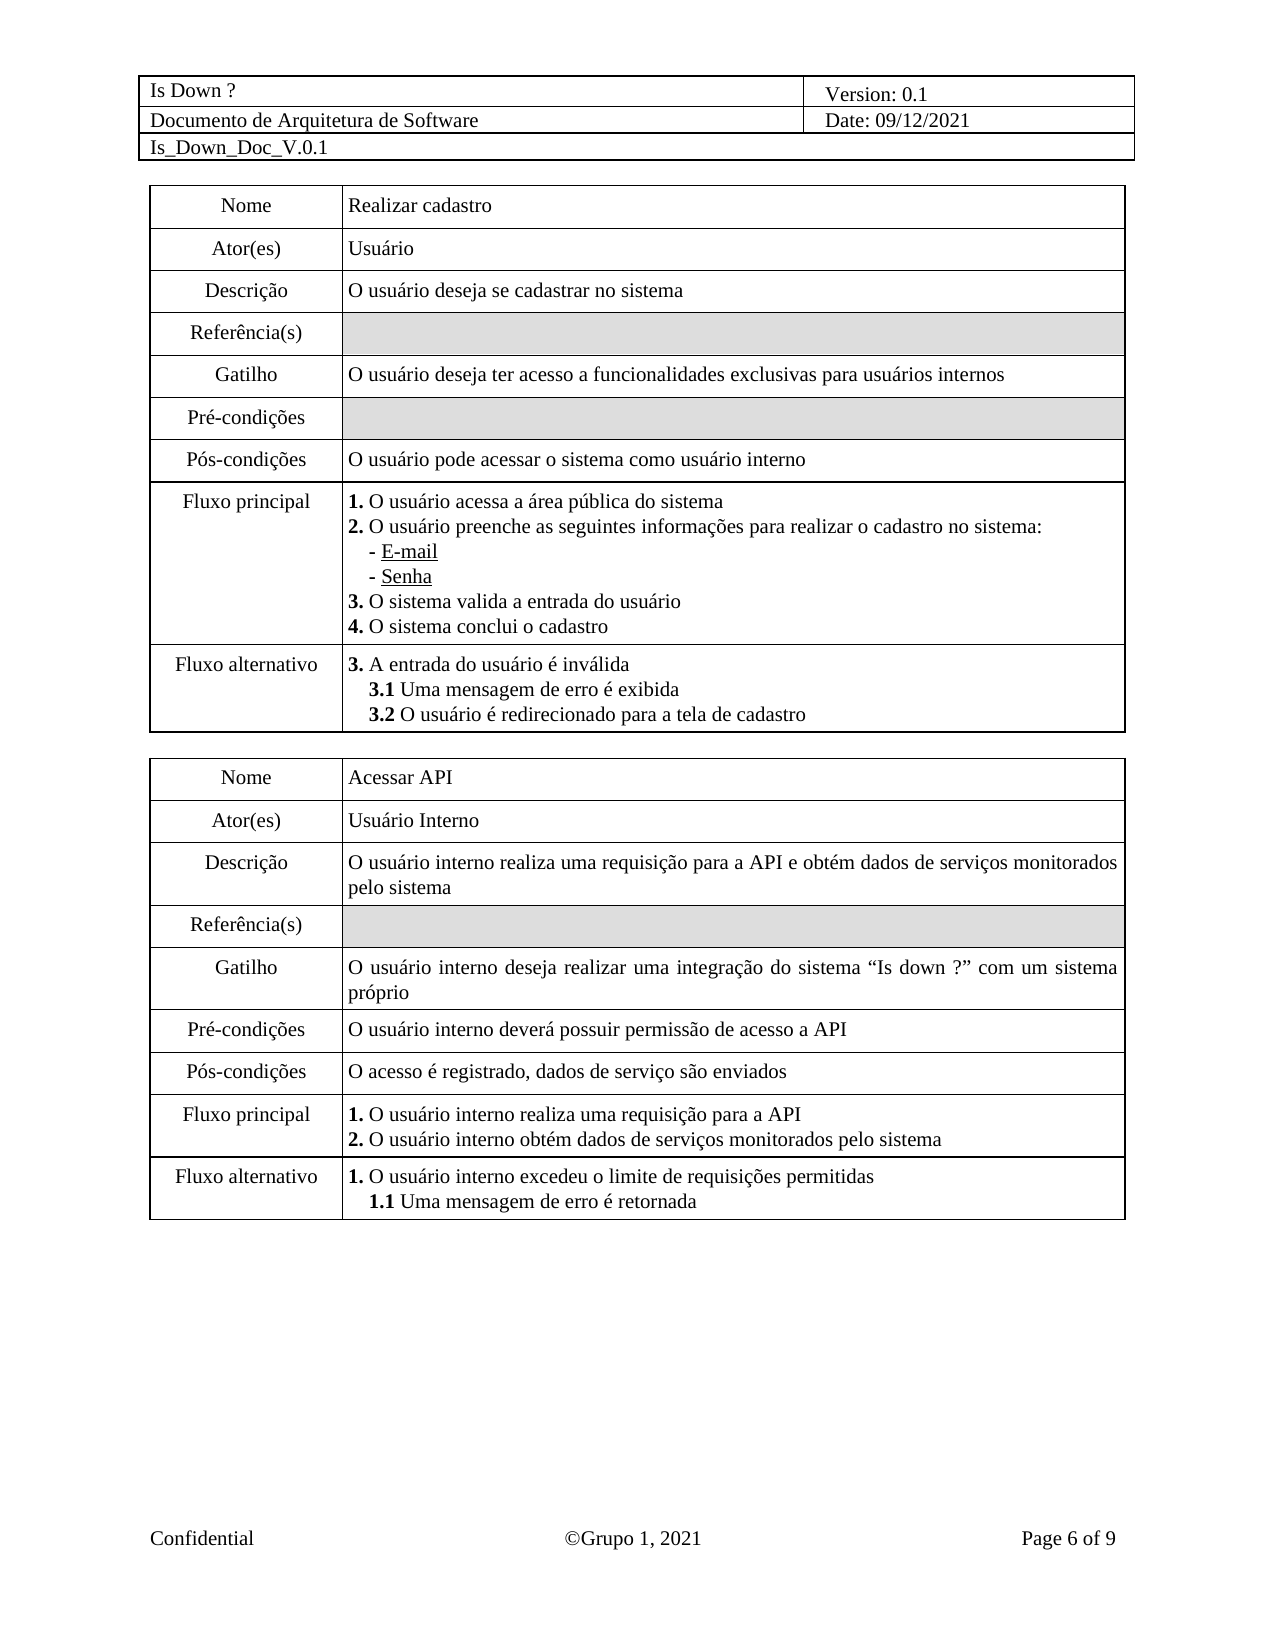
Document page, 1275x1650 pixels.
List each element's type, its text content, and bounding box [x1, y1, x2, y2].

table_cell Pós-condições [151, 1053, 342, 1094]
table_cell Fluxo principal [151, 483, 342, 644]
table_header Nome [151, 186, 342, 228]
table_header Realizar cadastro [343, 186, 1124, 228]
table_cell Pós-condições [151, 440, 342, 481]
table_cell O acesso é registrado, dados de serviço são enviados [343, 1053, 1124, 1094]
table_cell Gatilho [151, 356, 342, 397]
table_cell 1. O usuário acessa a área pública do sistema 2. O usuário preenche as seguintes informações para realizar o cadastro no sistema: - E-mail - Senha 3. O sistema valida a entrada do usuário 4. O sistema conclui o cadastro [343, 483, 1124, 644]
table_cell [343, 906, 1124, 947]
table_cell O usuário pode acessar o sistema como usuário interno [343, 440, 1124, 481]
table_cell Gatilho [151, 948, 342, 1009]
table_cell Pré-condições [151, 398, 342, 439]
table_cell O usuário deseja ter acesso a funcionalidades exclusivas para usuários internos [343, 356, 1124, 397]
table_cell O usuário interno realiza uma requisição para a API e obtém dados de serviços monitorados pelo sistema [343, 843, 1124, 904]
table_header Acessar API [343, 759, 1124, 800]
table_cell O usuário deseja se cadastrar no sistema [343, 271, 1124, 312]
table_cell Ator(es) [151, 229, 342, 270]
table_cell Descrição [151, 271, 342, 312]
table_cell Fluxo alternativo [151, 1158, 342, 1219]
table_cell 1. O usuário interno excedeu o limite de requisições permitidas 1.1 Uma mensagem de erro é retornada [343, 1158, 1124, 1219]
table_cell [343, 313, 1124, 354]
table_cell Descrição [151, 843, 342, 904]
table_cell Referência(s) [151, 906, 342, 947]
table_cell O usuário interno deverá possuir permissão de acesso a API [343, 1010, 1124, 1052]
table_cell 3. A entrada do usuário é inválida 3.1 Uma mensagem de erro é exibida 3.2 O usuário é redirecionado para a tela de cadastro [343, 645, 1124, 731]
table_cell Usuário Interno [343, 801, 1124, 842]
table_cell Fluxo alternativo [151, 645, 342, 731]
table_cell Ator(es) [151, 801, 342, 842]
table_cell O usuário interno deseja realizar uma integração do sistema “Is down ?” com um sistema próprio [343, 948, 1124, 1009]
table_cell 1. O usuário interno realiza uma requisição para a API 2. O usuário interno obtém dados de serviços monitorados pelo sistema [343, 1095, 1124, 1156]
table_cell Fluxo principal [151, 1095, 342, 1156]
table_header Nome [151, 759, 342, 800]
table_cell Referência(s) [151, 313, 342, 354]
table_cell [343, 398, 1124, 439]
table_cell Pré-condições [151, 1010, 342, 1052]
table_cell Usuário [343, 229, 1124, 270]
